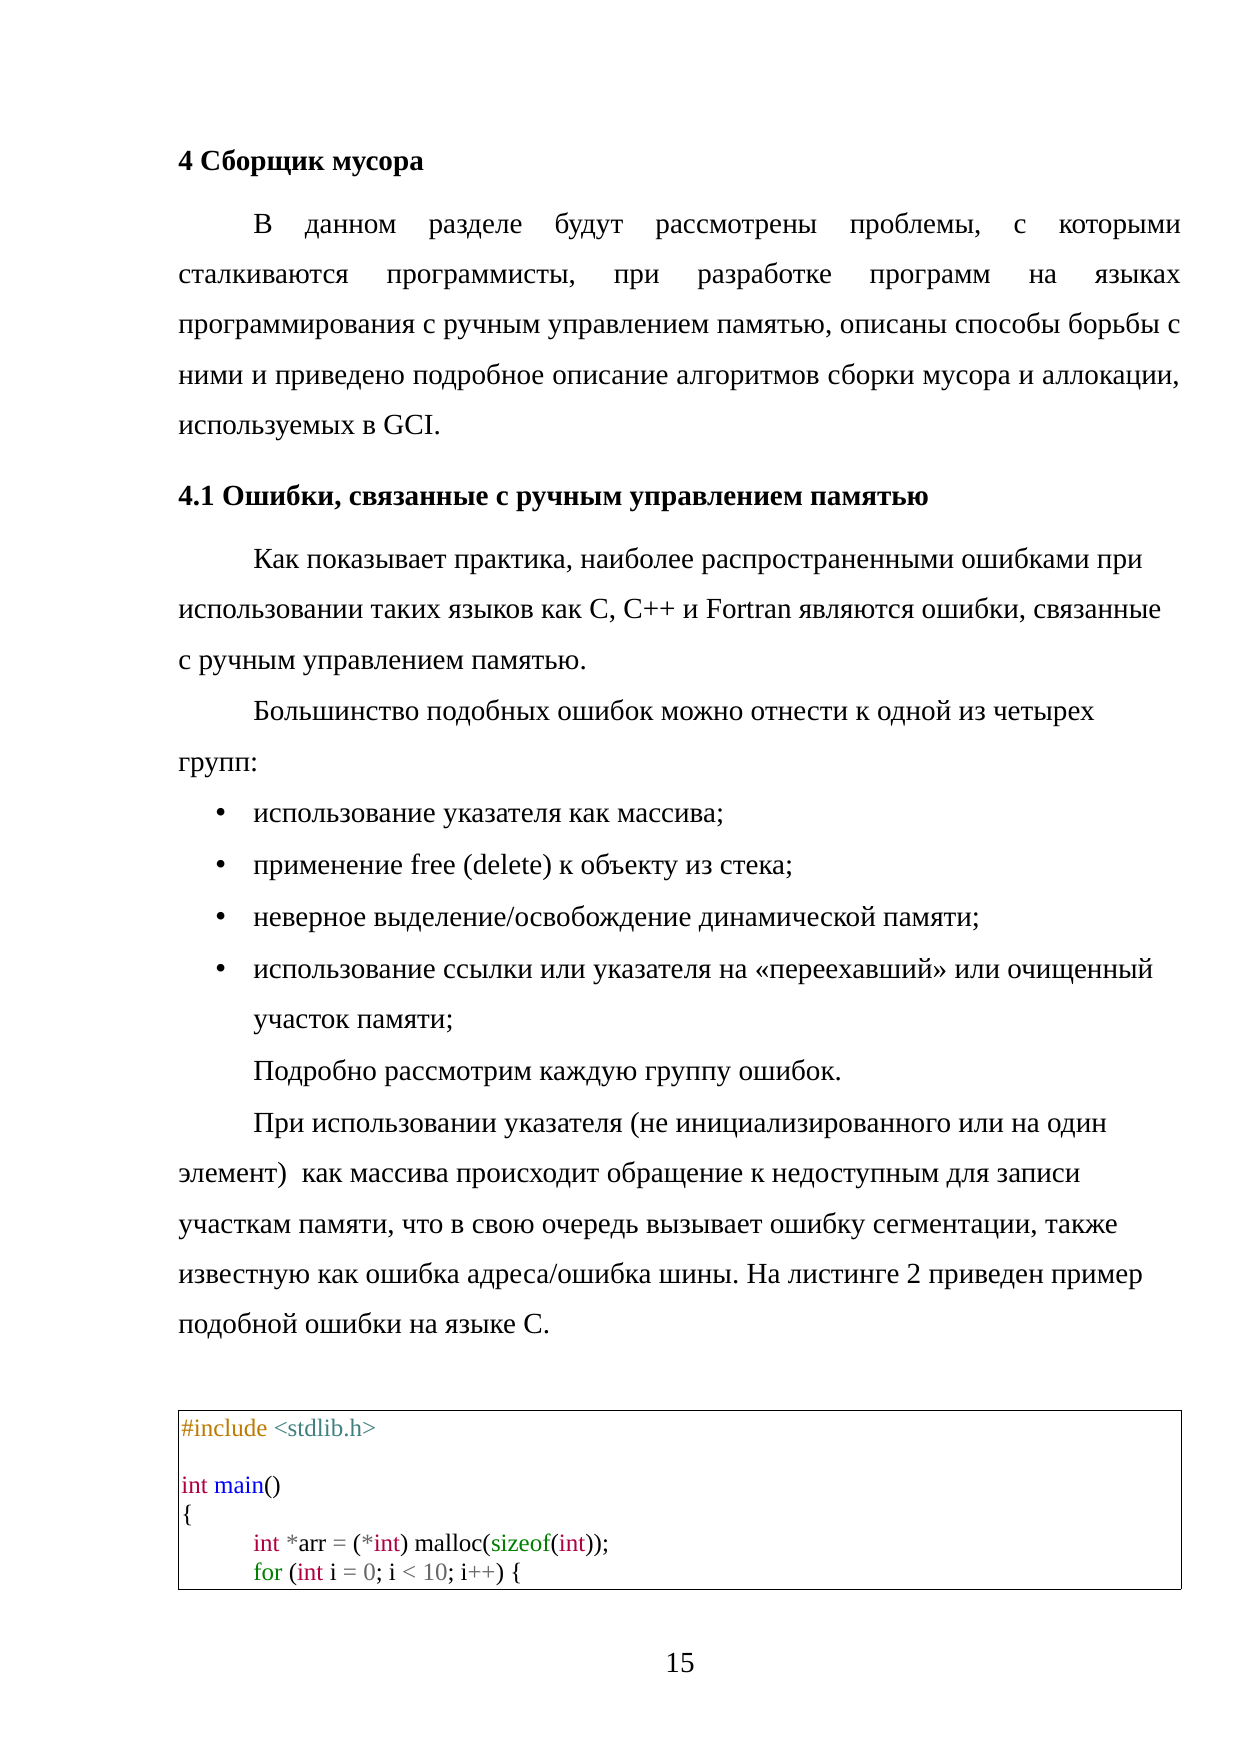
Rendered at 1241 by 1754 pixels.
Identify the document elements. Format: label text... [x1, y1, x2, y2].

text При использовании указателя (не инициализированного или на один элемент) как массива происходит обращение к недоступным для записи участкам памяти, что в свою очередь вызывает ошибку сегментации, также известную как ошибка адреса/ошибка шины. На листинге 2 приведен пример подобной ошибки на языке C. [178, 1105, 1181, 1340]
list использование ссылки или указателя на «переехавший» или очищенный участок памяти; [216, 951, 1181, 1035]
text #include <stdlib.h> [179, 1411, 1181, 1442]
list применение free (delete) к объекту из стека; [216, 847, 1181, 881]
text int main() [179, 1467, 1181, 1496]
list неверное выделение/освобождение динамической памяти; [216, 899, 1181, 933]
text Подробно рассмотрим каждую группу ошибок. [178, 1053, 1181, 1087]
text { [179, 1496, 1181, 1525]
subtitle 4 Сборщик мусора [178, 143, 1181, 177]
subtitle 4.1 Ошибки, связанные с ручным управлением памятью [178, 478, 1181, 512]
text for (int i = 0; i < 10; i++) { [179, 1554, 1181, 1589]
text Большинство подобных ошибок можно отнести к одной из четырех групп: [178, 693, 1181, 777]
text В данном разделе будут рассмотрены проблемы, с которыми сталкиваются программисты, при разработке программ на языках программирования с ручным управлением памятью, описаны способы борьбы с ними и приведено подробное описание алгоритмов сборки мусора и аллокации, используемых в GCI. [178, 206, 1181, 441]
list использование указателя как массива; [216, 796, 1181, 829]
text Как показывает практика, наиболее распространенными ошибками при использовании таких языков как C, C++ и Fortran являются ошибки, связанные с ручным управлением памятью. [178, 541, 1181, 675]
text int *arr = (*int) malloc(sizeof(int)); [179, 1525, 1181, 1554]
